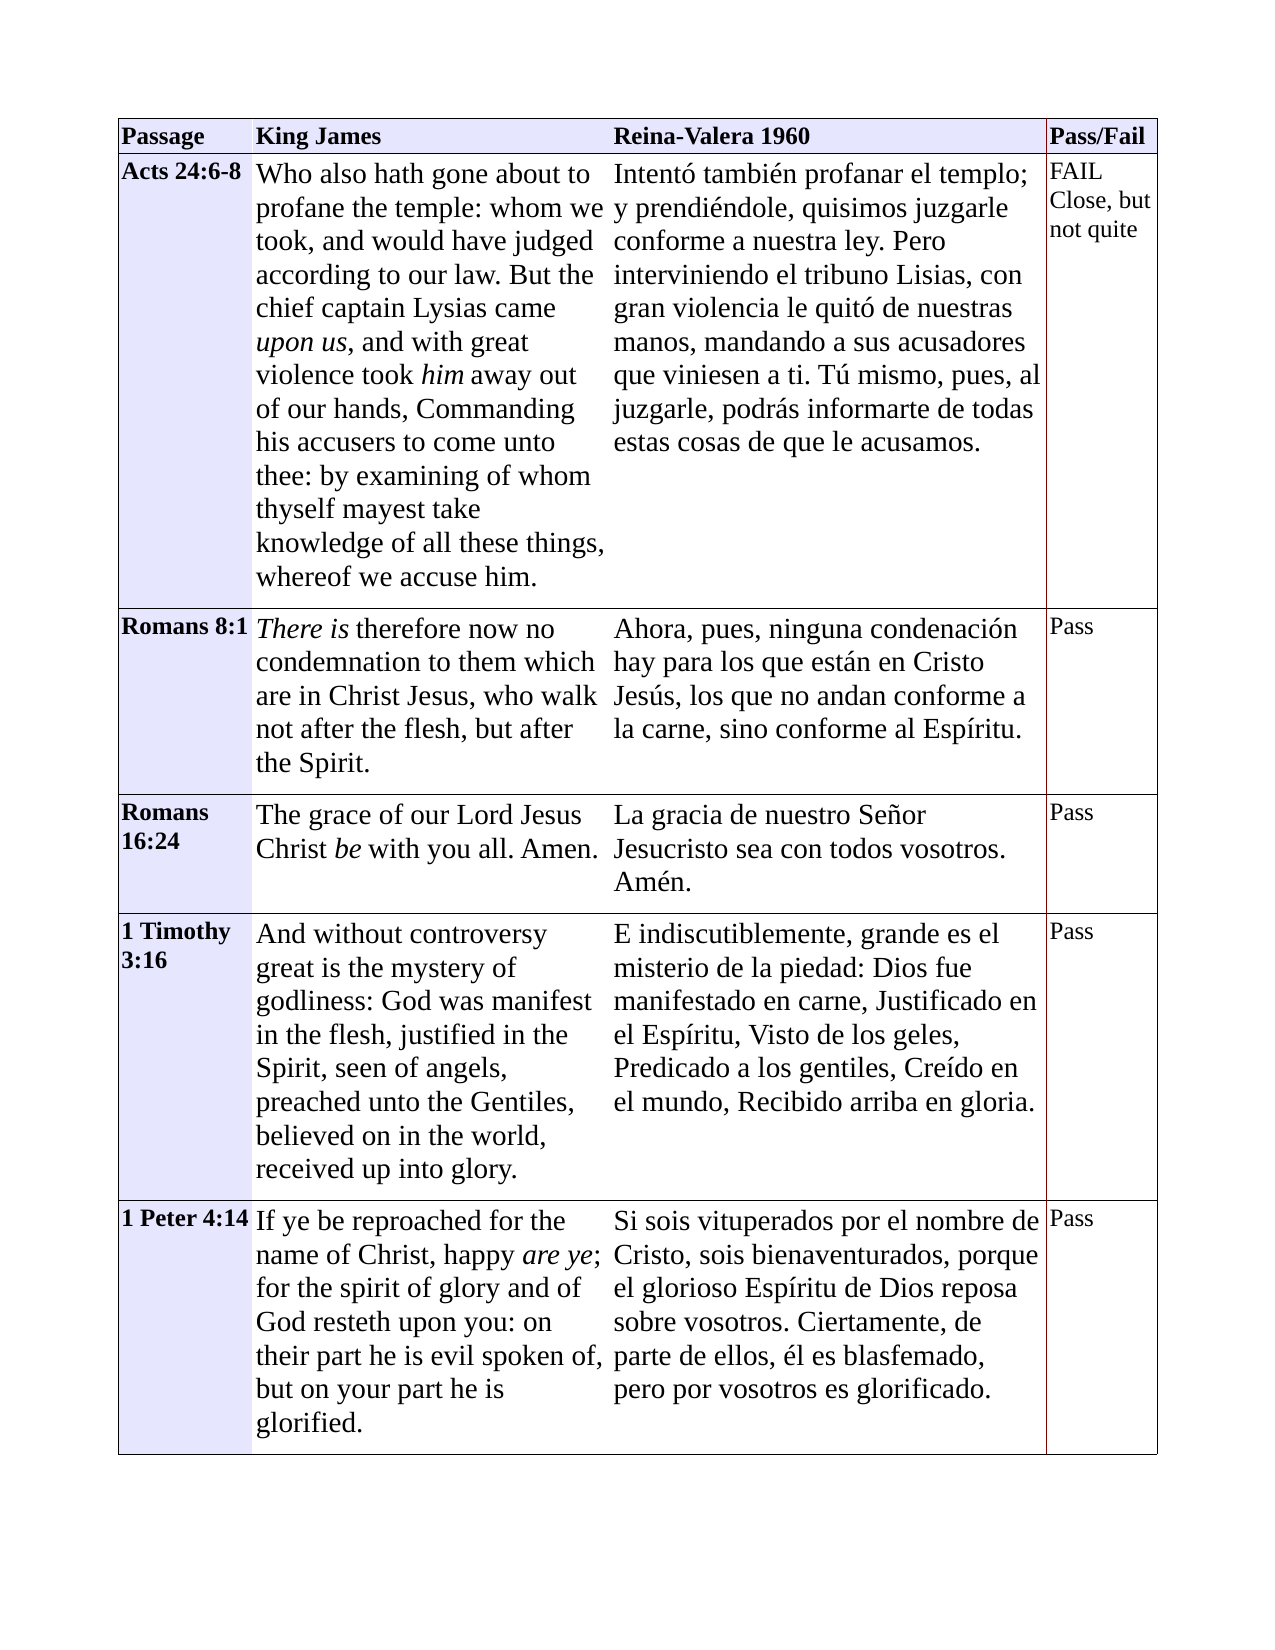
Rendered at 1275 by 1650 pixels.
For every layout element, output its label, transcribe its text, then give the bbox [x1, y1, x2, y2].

table_cell FAIL Close, but not quite [1047, 154, 1157, 608]
table_cell Si sois vituperados por el nombre de Cristo, sois bienaventurados, porque el glorioso Espíritu de Dios reposa sobre vosotros. Ciertamente, de parte de ellos, él es blasfemado, pero por vosotros es glorificado. [610, 1201, 1046, 1454]
table_cell 1 Timothy 3:16 [119, 914, 252, 1200]
table_cell If ye be reproached for the name of Christ, happy are ye; for the spirit of glory and of God resteth upon you: on their part he is evil spoken of, but on your part he is glorified. [253, 1201, 610, 1454]
table_cell Romans 16:24 [119, 795, 252, 913]
table_cell Ahora, pues, ninguna condenación hay para los que están en Cristo Jesús, los que no andan conforme a la carne, sino conforme al Espíritu. [610, 609, 1046, 794]
table_header Pass/Fail [1047, 119, 1157, 153]
table_cell 1 Peter 4:14 [119, 1201, 252, 1454]
table_cell E indiscutiblemente, grande es el misterio de la piedad: Dios fue manifestado en carne, Justificado en el Espíritu, Visto de los geles, Predicado a los gentiles, Creído en el mundo, Recibido arriba en gloria. [610, 914, 1046, 1200]
table_cell Pass [1047, 795, 1157, 913]
table_cell Who also hath gone about to profane the temple: whom we took, and would have judged according to our law. But the chief captain Lysias came upon us, and with great violence took him away out of our hands, Commanding his accusers to come unto thee: by examining of whom thyself mayest take knowledge of all these things, whereof we accuse him. [253, 154, 610, 608]
table_cell Pass [1047, 1201, 1157, 1454]
table_cell The grace of our Lord Jesus Christ be with you all. Amen. [253, 795, 610, 913]
table_cell Intentó también profanar el templo; y prendiéndole, quisimos juzgarle conforme a nuestra ley. Pero interviniendo el tribuno Lisias, con gran violencia le quitó de nuestras manos, mandando a sus acusadores que viniesen a ti. Tú mismo, pues, al juzgarle, podrás informarte de todas estas cosas de que le acusamos. [610, 154, 1046, 608]
table_header Passage [119, 119, 252, 153]
table_cell And without controversy great is the mystery of godliness: God was manifest in the flesh, justified in the Spirit, seen of angels, preached unto the Gentiles, believed on in the world, received up into glory. [253, 914, 610, 1200]
table_cell La gracia de nuestro Señor Jesucristo sea con todos vosotros. Amén. [610, 795, 1046, 913]
table_cell Romans 8:1 [119, 609, 252, 794]
table_cell Pass [1047, 914, 1157, 1200]
table_cell Pass [1047, 609, 1157, 794]
table_header Reina-Valera 1960 [610, 119, 1046, 153]
table_cell Acts 24:6-8 [119, 154, 252, 608]
table_header King James [253, 119, 610, 153]
table_cell There is therefore now no condemnation to them which are in Christ Jesus, who walk not after the flesh, but after the Spirit. [253, 609, 610, 794]
